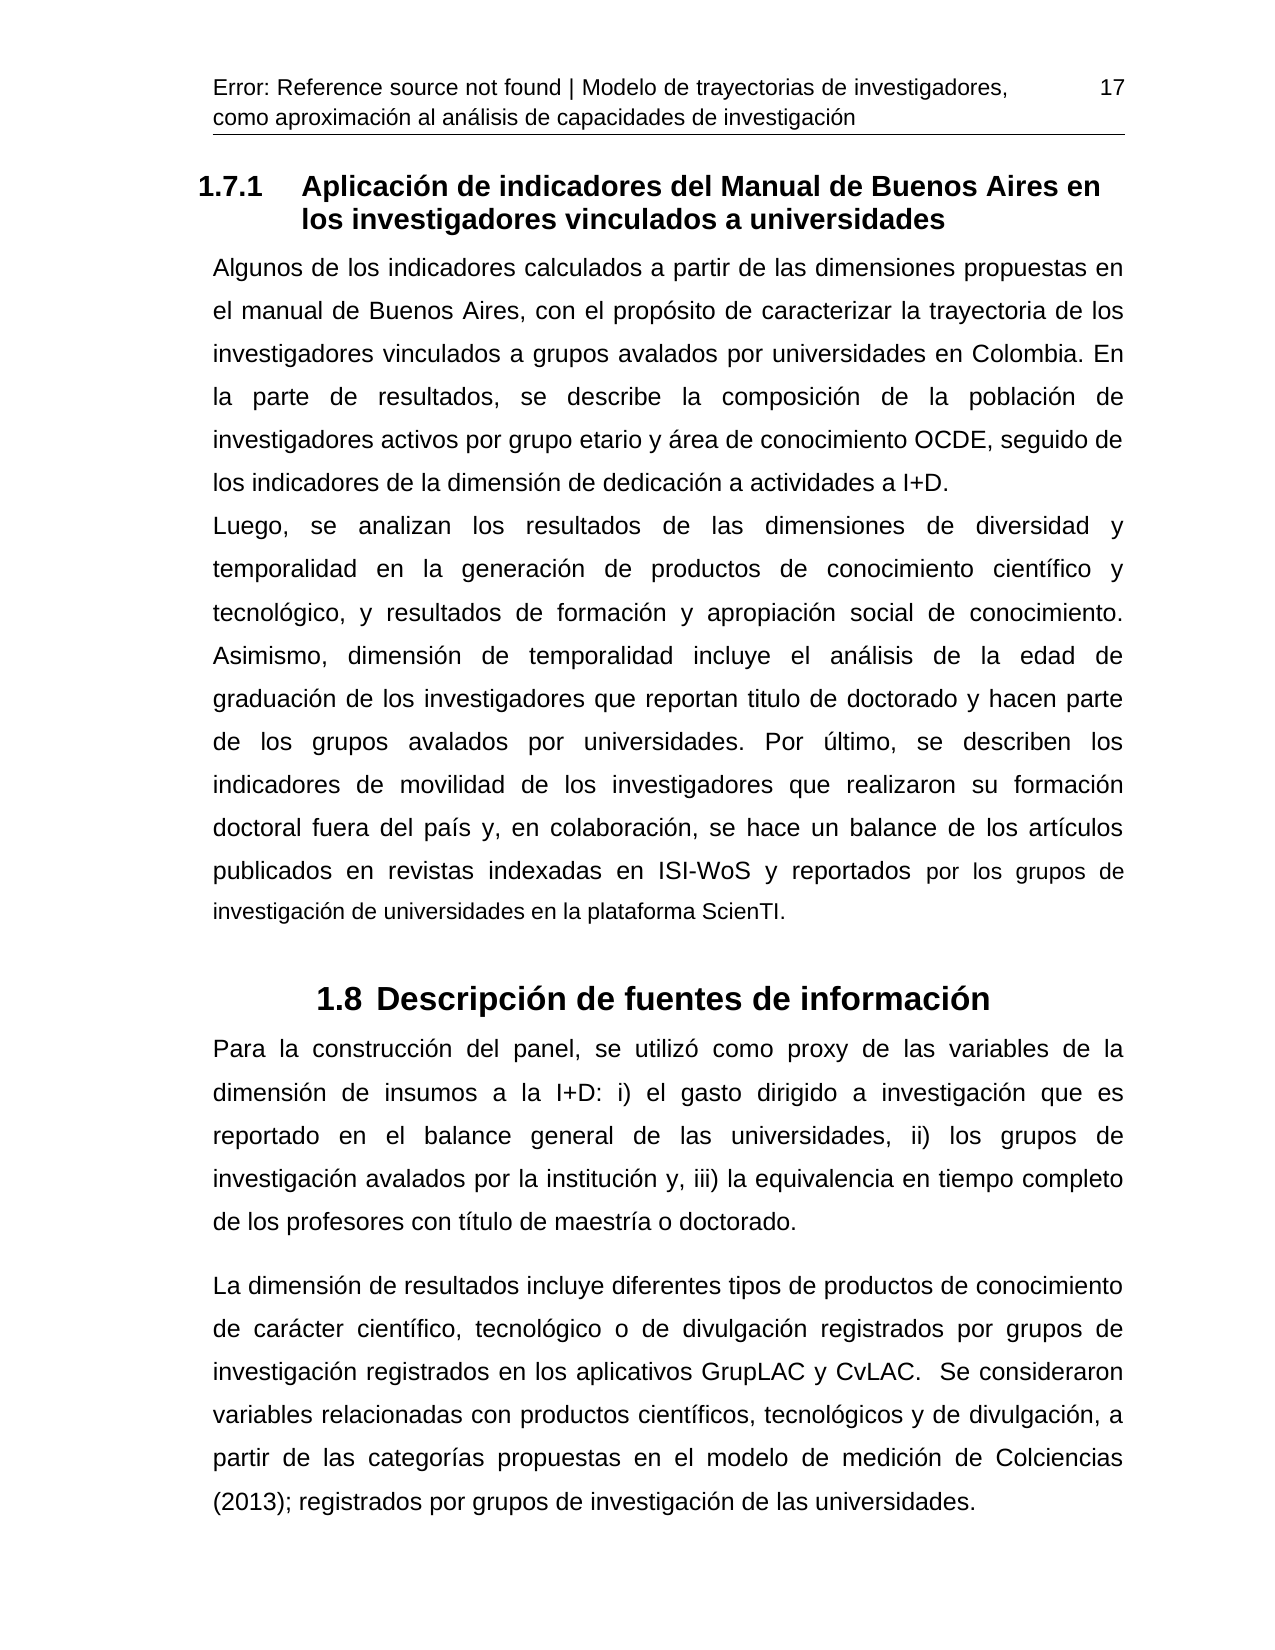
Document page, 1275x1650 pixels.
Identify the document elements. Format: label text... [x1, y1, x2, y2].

text Luego, se analizan los resultados de las dimensiones de diversidad y temporalidad en la generación de productos de conocimiento científico y tecnológico, y resultados de formación y apropiación social de conocimiento. Asimismo, dimensión de temporalidad incluye el análisis de la edad de graduación de los investigadores que reportan titulo de doctorado y hacen parte de los grupos avalados por universidades. Por último, se describen los indicadores de movilidad de los investigadores que realizaron su formación doctoral fuera del país y, en colaboración, se hace un balance de los artículos publicados en revistas indexadas en ISI-WoS y reportados por los grupos de investigación de universidades en la plataforma ScienTI. [213, 511, 1125, 924]
text La dimensión de resultados incluye diferentes tipos de productos de conocimiento de carácter científico, tecnológico o de divulgación registrados por grupos de investigación registrados en los aplicativos GrupLAC y CvLAC. Se consideraron variables relacionadas con productos científicos, tecnológicos y de divulgación, a partir de las categorías propuestas en el modelo de medición de Colciencias (2013); registrados por grupos de investigación de las universidades. [213, 1271, 1125, 1515]
text Algunos de los indicadores calculados a partir de las dimensiones propuestas en el manual de Buenos Aires, con el propósito de caracterizar la trayectoria de los investigadores vinculados a grupos avalados por universidades en Colombia. En la parte de resultados, se describe la composición de la población de investigadores activos por grupo etario y área de conocimiento OCDE, seguido de los indicadores de la dimensión de dedicación a actividades a I+D. [213, 253, 1125, 497]
subtitle Descripción de fuentes de información [316, 979, 1125, 1018]
subtitle Aplicación de indicadores del Manual de Buenos Aires en los investigadores vinculados a universidades [198, 169, 1125, 236]
text Para la construcción del panel, se utilizó como proxy de las variables de la dimensión de insumos a la I+D: i) el gasto dirigido a investigación que es reportado en el balance general de las universidades, ii) los grupos de investigación avalados por la institución y, iii) la equivalencia en tiempo completo de los profesores con título de maestría o doctorado. [213, 1034, 1125, 1236]
